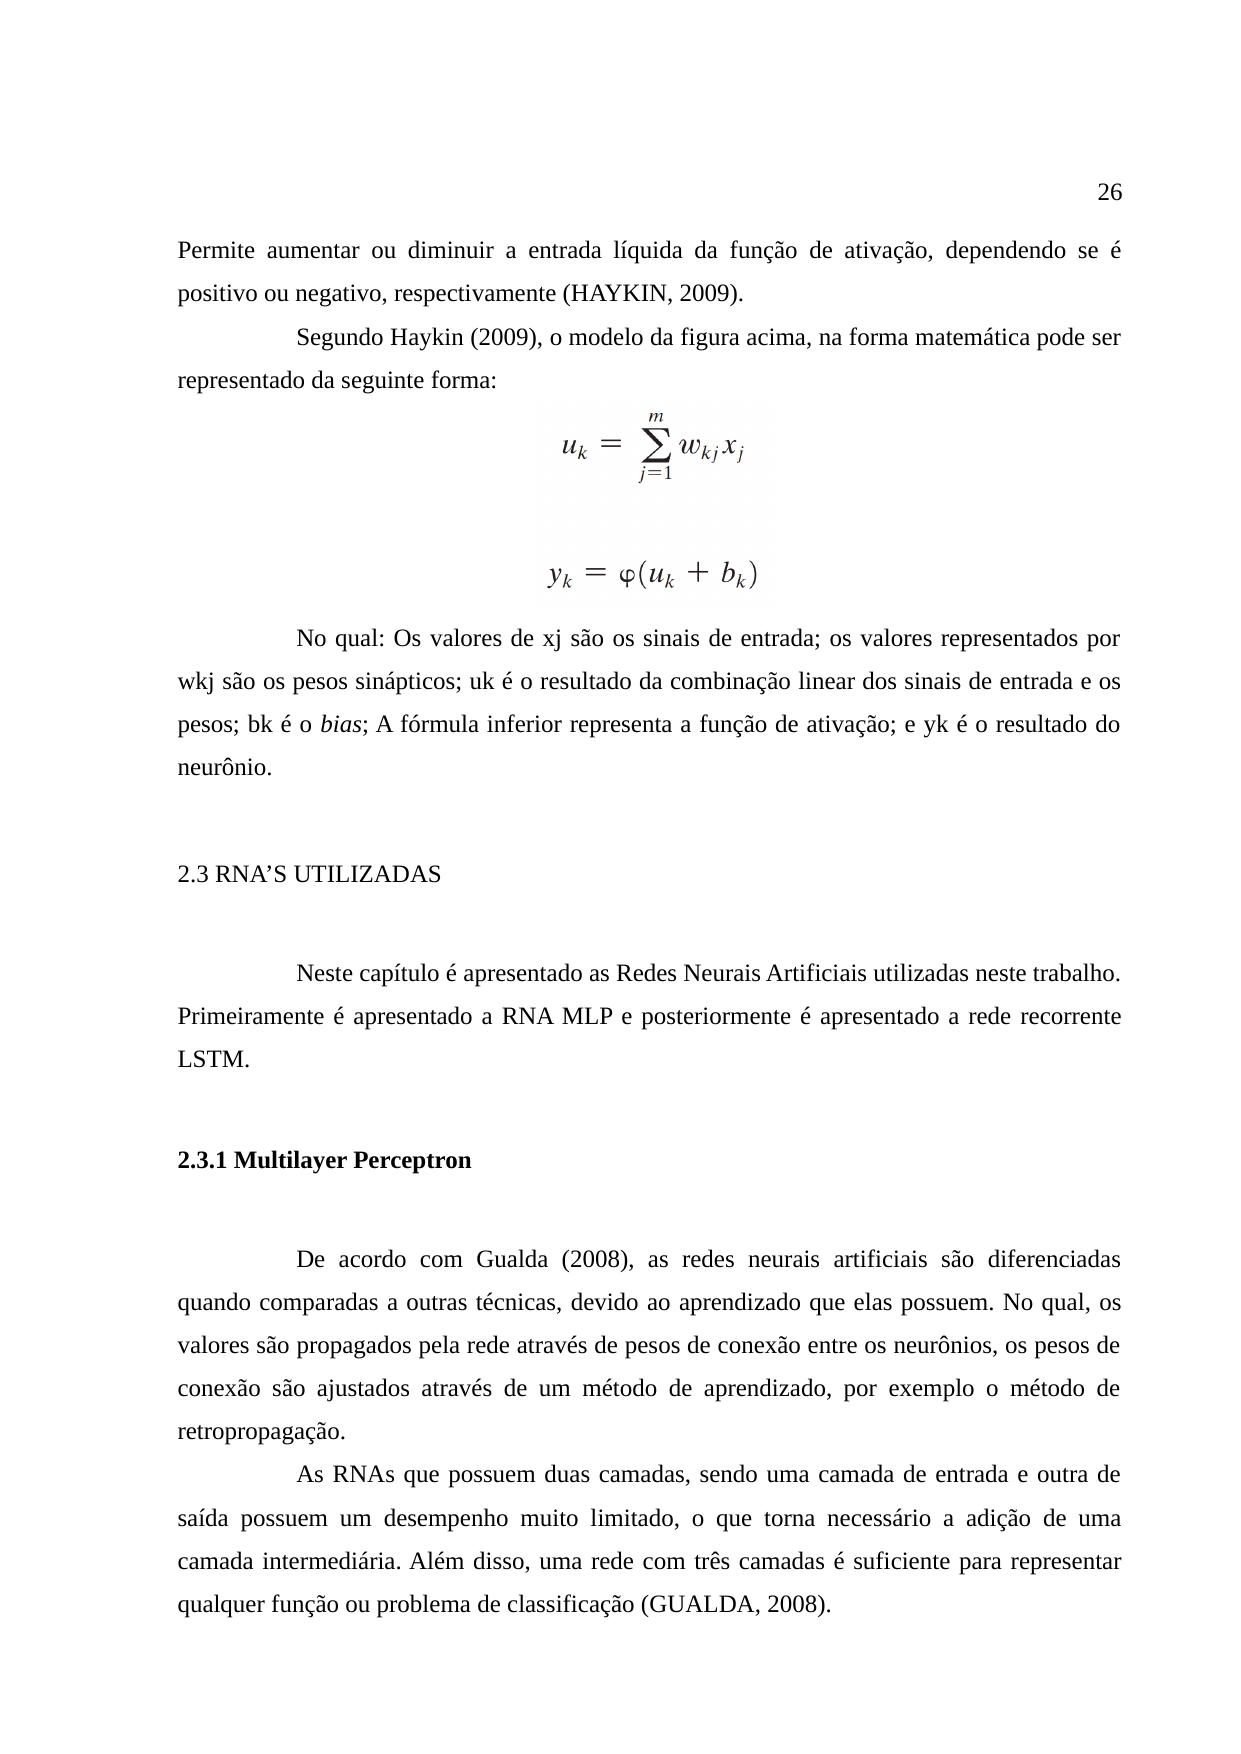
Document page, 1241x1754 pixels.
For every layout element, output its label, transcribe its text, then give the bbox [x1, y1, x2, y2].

text No qual: Os valores de xj são os sinais de entrada; os valores representados por wkj são os pesos sinápticos; uk é o resultado da combinação linear dos sinais de entrada e os pesos; bk é o bias; A fórmula inferior representa a função de ativação; e yk é o resultado do neurônio. [177, 408, 1122, 781]
text Segundo Haykin (2009), o modelo da figura acima, na forma matemática pode ser representado da seguinte forma: [177, 322, 1122, 393]
picture [529, 400, 779, 609]
text De acordo com Gualda (2008), as redes neurais artificiais são diferenciadas quando comparadas a outras técnicas, devido ao aprendizado que elas possuem. No qual, os valores são propagados pela rede através de pesos de conexão entre os neurônios, os pesos de conexão são ajustados através de um método de aprendizado, por exemplo o método de retropropagação. [177, 1244, 1122, 1445]
subtitle 2.3.1 Multilayer Perceptron [177, 1145, 1122, 1174]
text As RNAs que possuem duas camadas, sendo uma camada de entrada e outra de saída possuem um desempenho muito limitado, o que torna necessário a adição de uma camada intermediária. Além disso, uma rede com três camadas é suficiente para representar qualquer função ou problema de classificação (GUALDA, 2008). [177, 1459, 1122, 1618]
text Permite aumentar ou diminuir a entrada líquida da função de ativação, dependendo se é positivo ou negativo, respectivamente (HAYKIN, 2009). [177, 235, 1122, 307]
subtitle 2.3 RNA’S UTILIZADAS [177, 859, 1122, 888]
text Neste capítulo é apresentado as Redes Neurais Artificiais utilizadas neste trabalho. Primeiramente é apresentado a RNA MLP e posteriormente é apresentado a rede recorrente LSTM. [177, 958, 1122, 1073]
